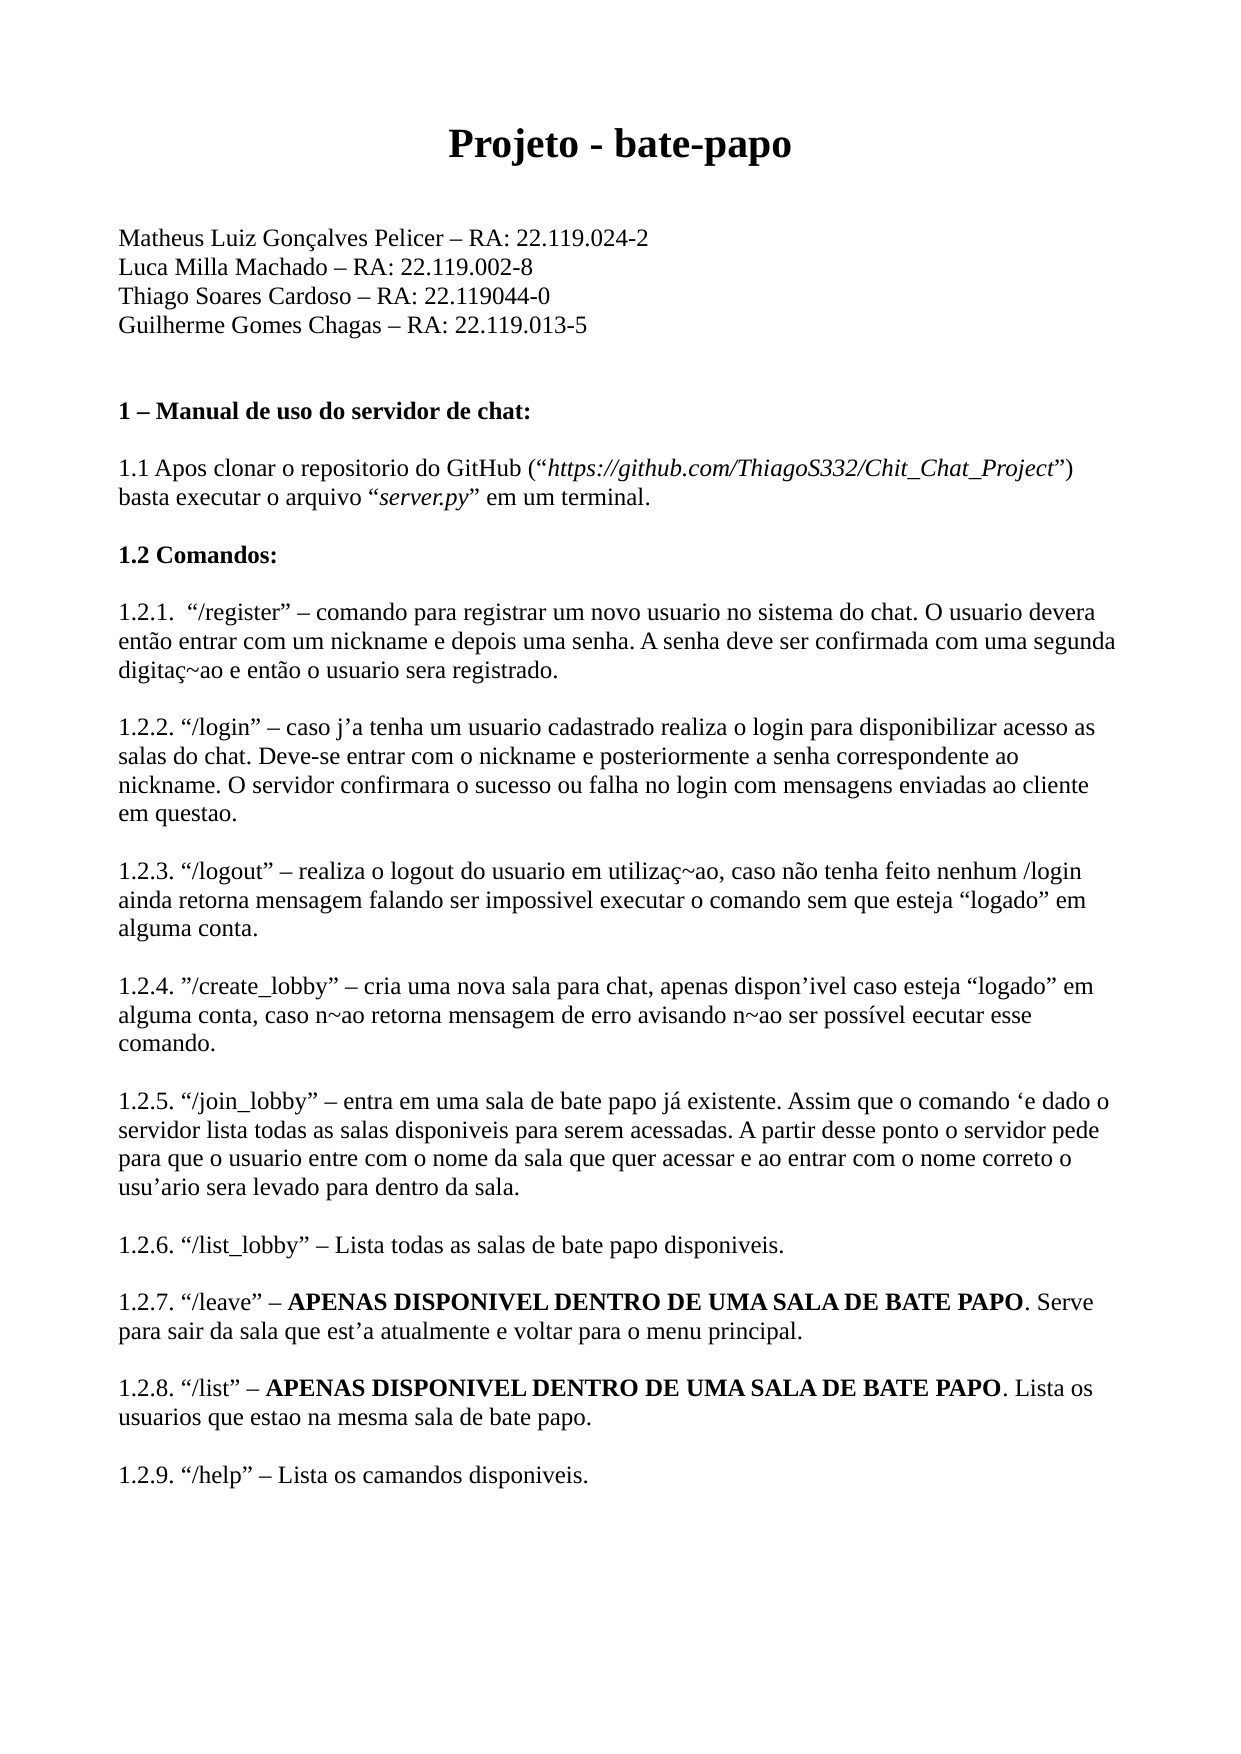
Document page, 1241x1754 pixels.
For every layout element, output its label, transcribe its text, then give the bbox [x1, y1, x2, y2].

text Projeto - bate-papo [118, 118, 1122, 166]
text Luca Milla Machado – RA: 22.119.002-8 [118, 252, 1122, 281]
text 1.2.7. “/leave” – APENAS DISPONIVEL DENTRO DE UMA SALA DE BATE PAPO. Serve para sair da sala que est’a atualmente e voltar para o menu principal. [118, 1287, 1122, 1345]
text 1.2.4. ”/create_lobby” – cria uma nova sala para chat, apenas dispon’ivel caso esteja “logado” em alguma conta, caso n~ao retorna mensagem de erro avisando n~ao ser possível eecutar esse comando. [118, 971, 1122, 1057]
text Guilherme Gomes Chagas – RA: 22.119.013-5 [118, 310, 1122, 338]
text Matheus Luiz Gonçalves Pelicer – RA: 22.119.024-2 [118, 223, 1122, 252]
text 1.2.5. “/join_lobby” – entra em uma sala de bate papo já existente. Assim que o comando ‘e dado o servidor lista todas as salas disponiveis para serem acessadas. A partir desse ponto o servidor pede para que o usuario entre com o nome da sala que quer acessar e ao entrar com o nome correto o usu’ario sera levado para dentro da sala. [118, 1086, 1122, 1201]
text 1.2.1. “/register” – comando para registrar um novo usuario no sistema do chat. O usuario devera então entrar com um nickname e depois uma senha. A senha deve ser confirmada com uma segunda digitaç~ao e então o usuario sera registrado. [118, 597, 1122, 683]
text 1 – Manual de uso do servidor de chat: [118, 396, 1122, 425]
text 1.2 Comandos: [118, 540, 1122, 568]
text 1.2.2. “/login” – caso j’a tenha um usuario cadastrado realiza o login para disponibilizar acesso as salas do chat. Deve-se entrar com o nickname e posteriormente a senha correspondente ao nickname. O servidor confirmara o sucesso ou falha no login com mensagens enviadas ao cliente em questao. [118, 712, 1122, 827]
text 1.1 Apos clonar o repositorio do GitHub (“https://github.com/ThiagoS332/Chit_Chat_Project”) basta executar o arquivo “server.py” em um terminal. [118, 453, 1122, 511]
text 1.2.6. “/list_lobby” – Lista todas as salas de bate papo disponiveis. [118, 1230, 1122, 1258]
text 1.2.8. “/list” – APENAS DISPONIVEL DENTRO DE UMA SALA DE BATE PAPO. Lista os usuarios que estao na mesma sala de bate papo. [118, 1373, 1122, 1431]
text Thiago Soares Cardoso – RA: 22.119044-0 [118, 281, 1122, 310]
text 1.2.9. “/help” – Lista os camandos disponiveis. [118, 1460, 1122, 1488]
text 1.2.3. “/logout” – realiza o logout do usuario em utilizaç~ao, caso não tenha feito nenhum /login ainda retorna mensagem falando ser impossivel executar o comando sem que esteja “logado” em alguma conta. [118, 856, 1122, 942]
